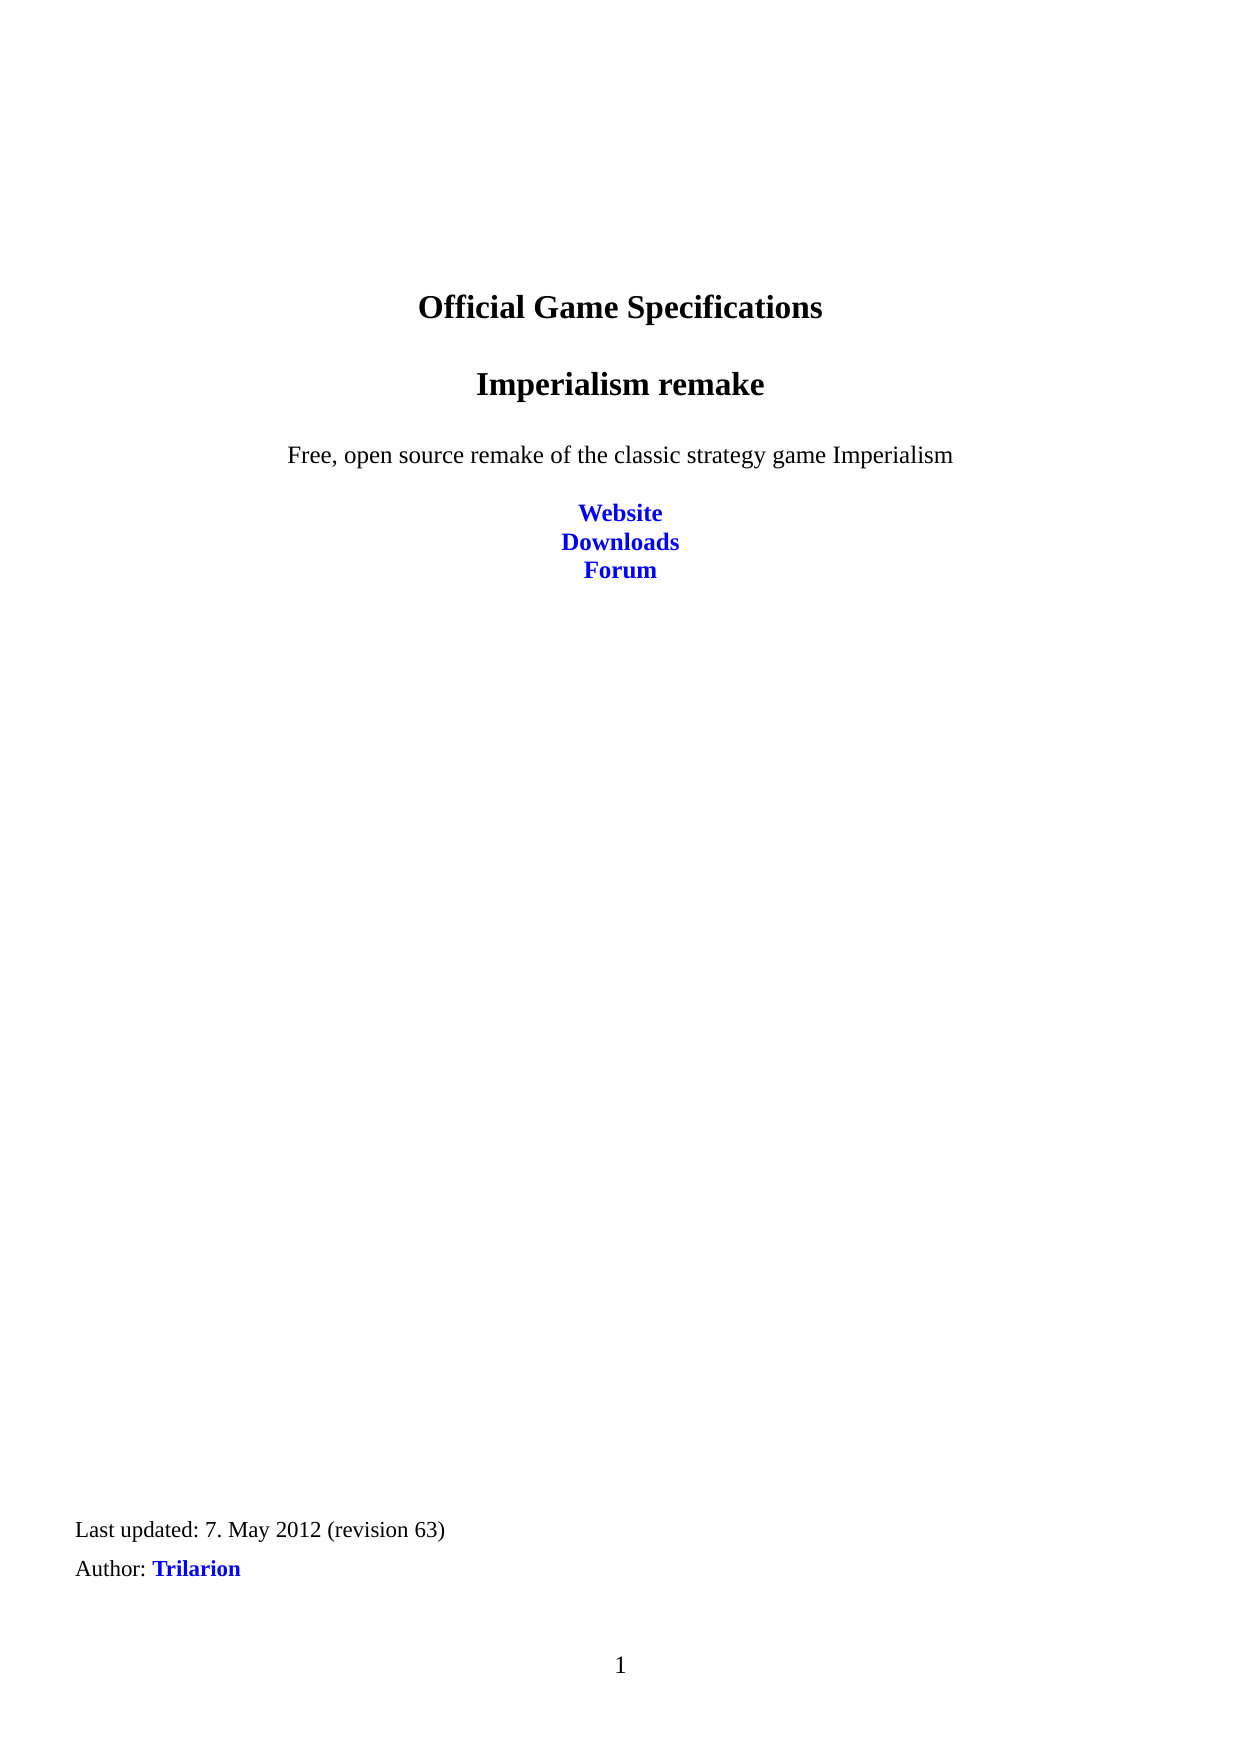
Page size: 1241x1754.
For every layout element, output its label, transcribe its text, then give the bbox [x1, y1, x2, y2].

text Website [75, 498, 1166, 527]
text Forum [75, 555, 1166, 584]
text Author: Trilarion [75, 1555, 1166, 1581]
text Free, open source remake of the classic strategy game Imperialism [75, 440, 1166, 469]
text Imperialism remake [75, 364, 1166, 402]
text Official Game Specifications [75, 287, 1166, 325]
text Downloads [75, 527, 1166, 555]
text Last updated: 7. May 2012 (revision 63) [75, 1516, 1166, 1542]
